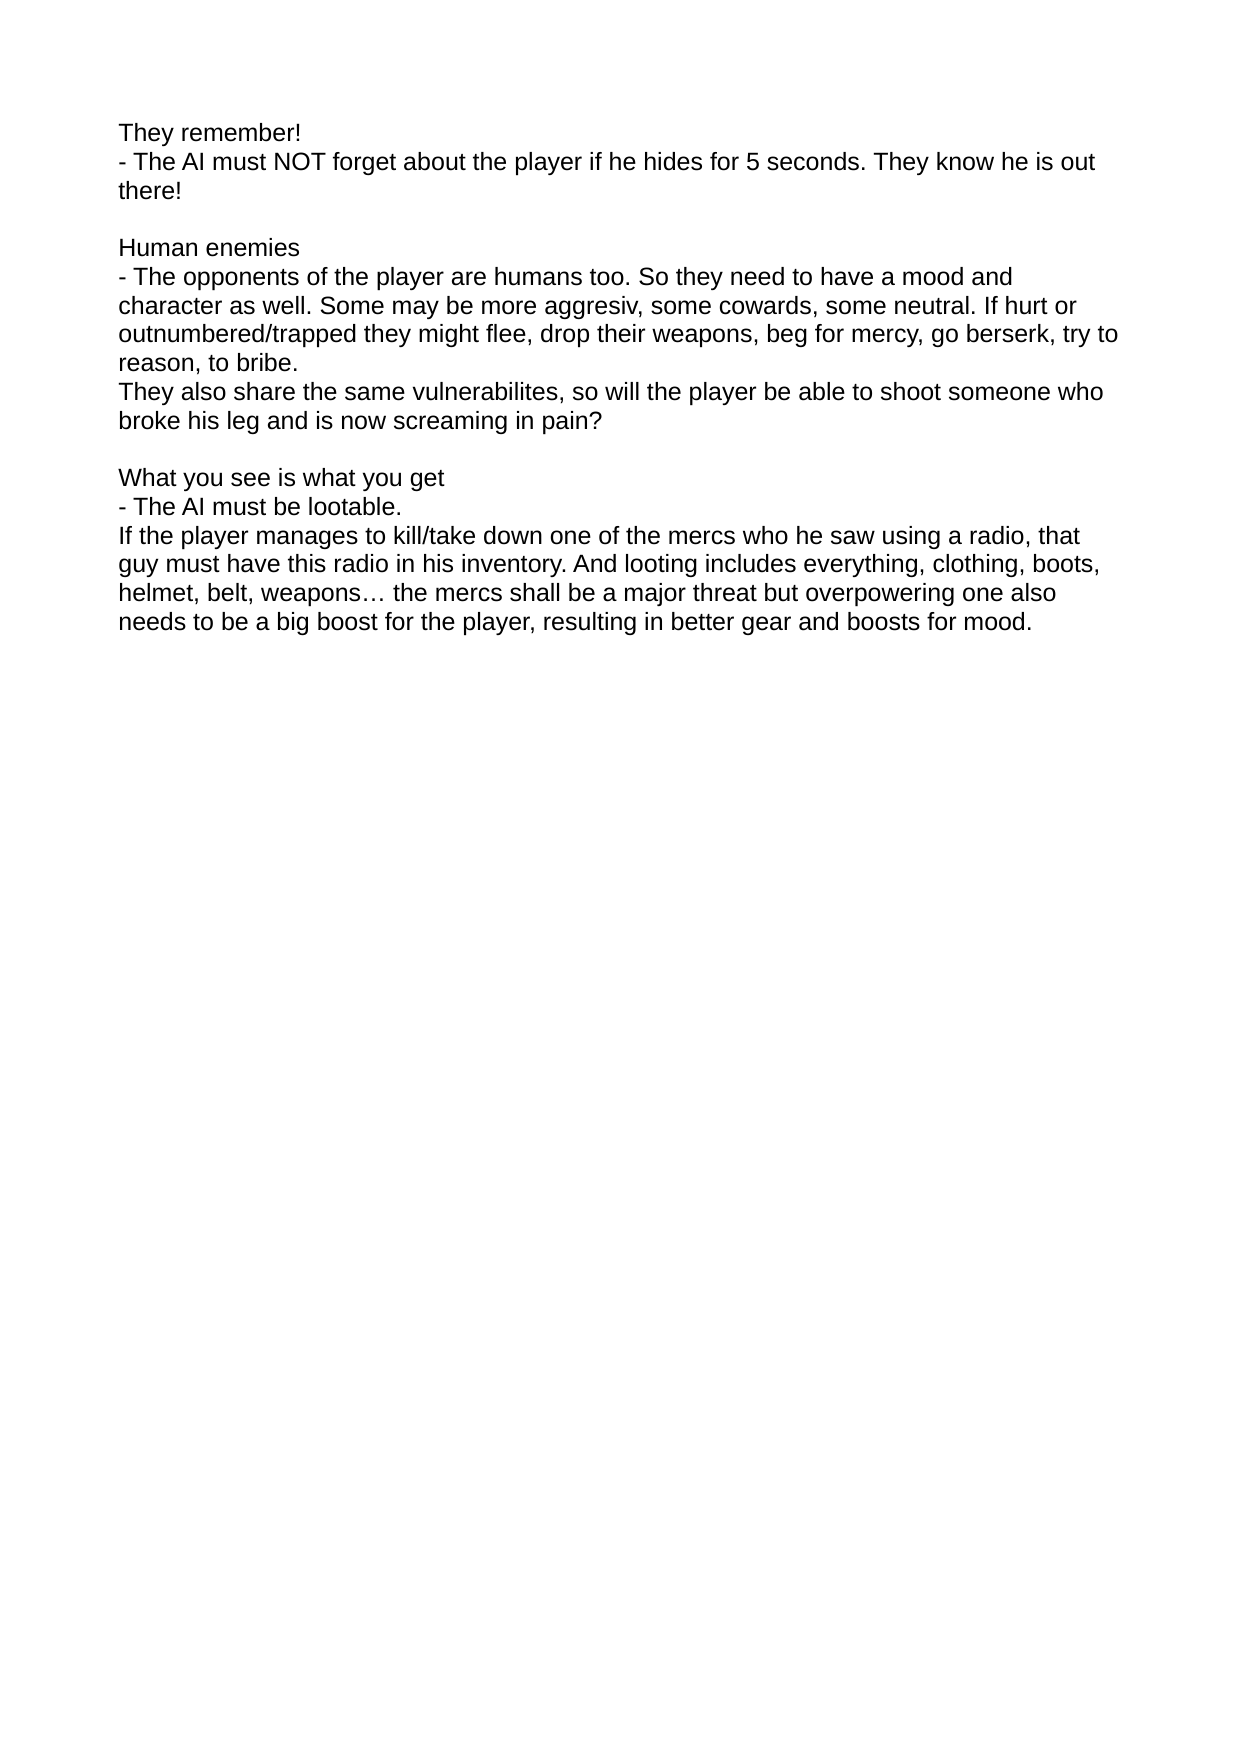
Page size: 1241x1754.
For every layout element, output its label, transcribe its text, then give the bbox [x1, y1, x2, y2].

text What you see is what you get [118, 463, 1122, 492]
text If the player manages to kill/take down one of the mercs who he saw using a radio, that guy must have this radio in his inventory. And looting includes everything, clothing, boots, helmet, belt, weapons… the mercs shall be a major threat but overpowering one also needs to be a big boost for the player, resulting in better gear and boosts for mood. [118, 521, 1122, 636]
text They remember! [118, 118, 1122, 147]
text - The AI must be lootable. [118, 492, 1122, 521]
text Human enemies [118, 233, 1122, 262]
text They also share the same vulnerabilites, so will the player be able to shoot someone who broke his leg and is now screaming in pain? [118, 377, 1122, 434]
text - The AI must NOT forget about the player if he hides for 5 seconds. They know he is out there! [118, 147, 1122, 204]
text - The opponents of the player are humans too. So they need to have a mood and character as well. Some may be more aggresiv, some cowards, some neutral. If hurt or outnumbered/trapped they might flee, drop their weapons, beg for mercy, go berserk, try to reason, to bribe. [118, 262, 1122, 377]
